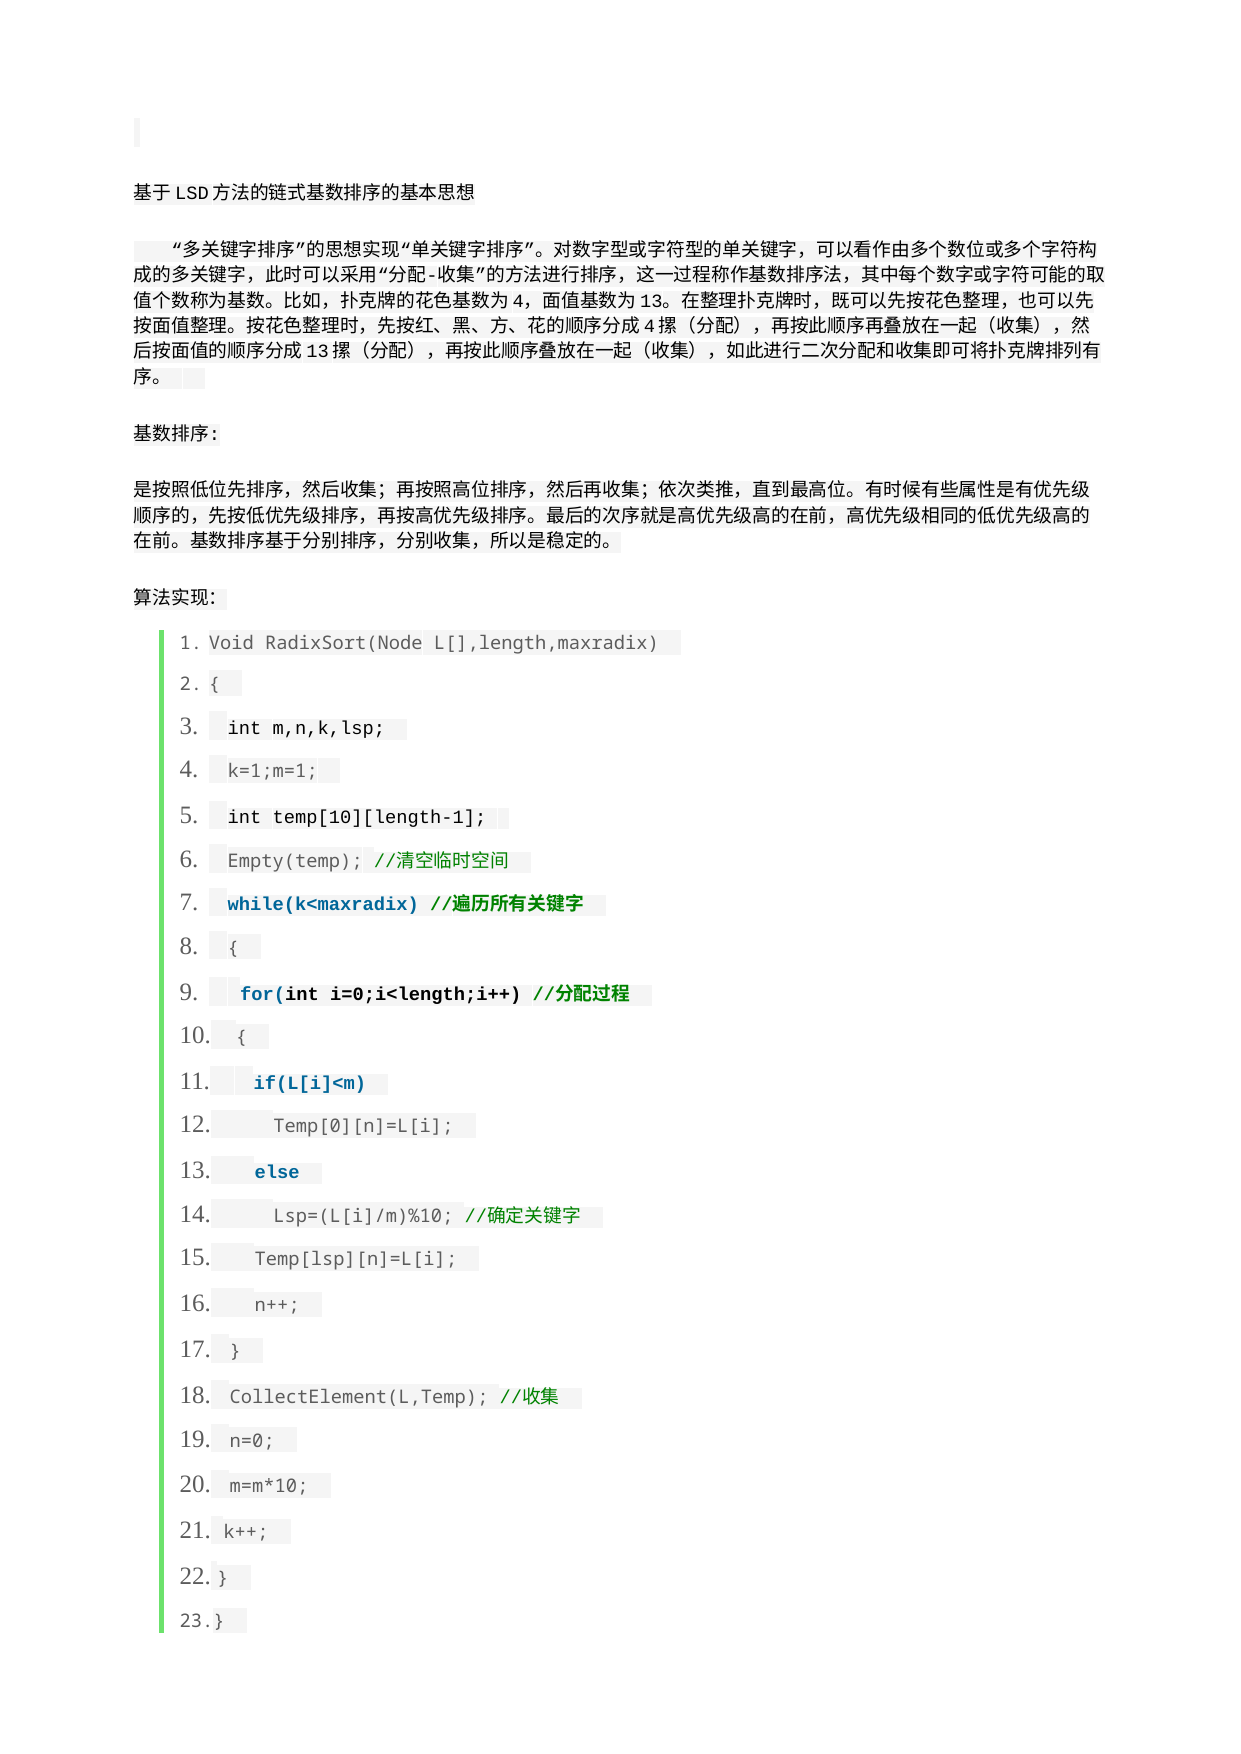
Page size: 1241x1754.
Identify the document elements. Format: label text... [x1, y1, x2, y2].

text “多关键字排序”的思想实现“单关键字排序”。对数字型或字符型的单关键字，可以看作由多个数位或多个字符构成的多关键字，此时可以采用“分配-收集”的方法进行排序，这一过程称作基数排序法，其中每个数字或字符可能的取值个数称为基数。比如，扑克牌的花色基数为4，面值基数为13。在整理扑克牌时，既可以先按花色整理，也可以先按面值整理。按花色整理时，先按红、黑、方、花的顺序分成4摞（分配），再按此顺序再叠放在一起（收集），然后按面值的顺序分成13摞（分配），再按此顺序叠放在一起（收集），如此进行二次分配和收集即可将扑克牌排列有序。 [134, 241, 1106, 389]
text 基于LSD方法的链式基数排序的基本思想 [134, 184, 1106, 205]
list if(L[i]<m) [164, 1066, 1122, 1095]
list Lsp=(L[i]/m)%10; //确定关键字 [164, 1199, 1122, 1228]
list } [164, 1334, 1122, 1363]
list int temp[10][length-1]; [164, 801, 1122, 829]
text 是按照低位先排序，然后收集；再按照高位排序，然后再收集；依次类推，直到最高位。有时候有些属性是有优先级顺序的，先按低优先级排序，再按高优先级排序。最后的次序就是高优先级高的在前，高优先级相同的低优先级高的在前。基数排序基于分别排序，分别收集，所以是稳定的。 [134, 481, 1106, 553]
list while(k<maxradix) //遍历所有关键字 [164, 887, 1122, 916]
list } [164, 1607, 1122, 1633]
list } [164, 1561, 1122, 1590]
list k=1;m=1; [164, 754, 1122, 783]
list Empty(temp); //清空临时空间 [164, 844, 1122, 873]
list Temp[lsp][n]=L[i]; [164, 1242, 1122, 1271]
list else [164, 1156, 1122, 1184]
list CollectElement(L,Temp); //收集 [164, 1380, 1122, 1409]
text 算法实现： [134, 588, 1106, 610]
list { [164, 670, 1122, 696]
list Temp[0][n]=L[i]; [164, 1109, 1122, 1138]
list int m,n,k,lsp; [164, 711, 1122, 740]
list for(int i=0;i<length;i++) //分配过程 [164, 977, 1122, 1006]
list { [164, 931, 1122, 959]
list n=0; [164, 1424, 1122, 1452]
list Void RadixSort(Node L[],length,maxradix) [159, 629, 1122, 655]
list m=m*10; [164, 1469, 1122, 1498]
list k++; [164, 1516, 1122, 1544]
text 基数排序: [134, 424, 1106, 446]
list n++; [164, 1288, 1122, 1317]
list { [164, 1020, 1122, 1049]
